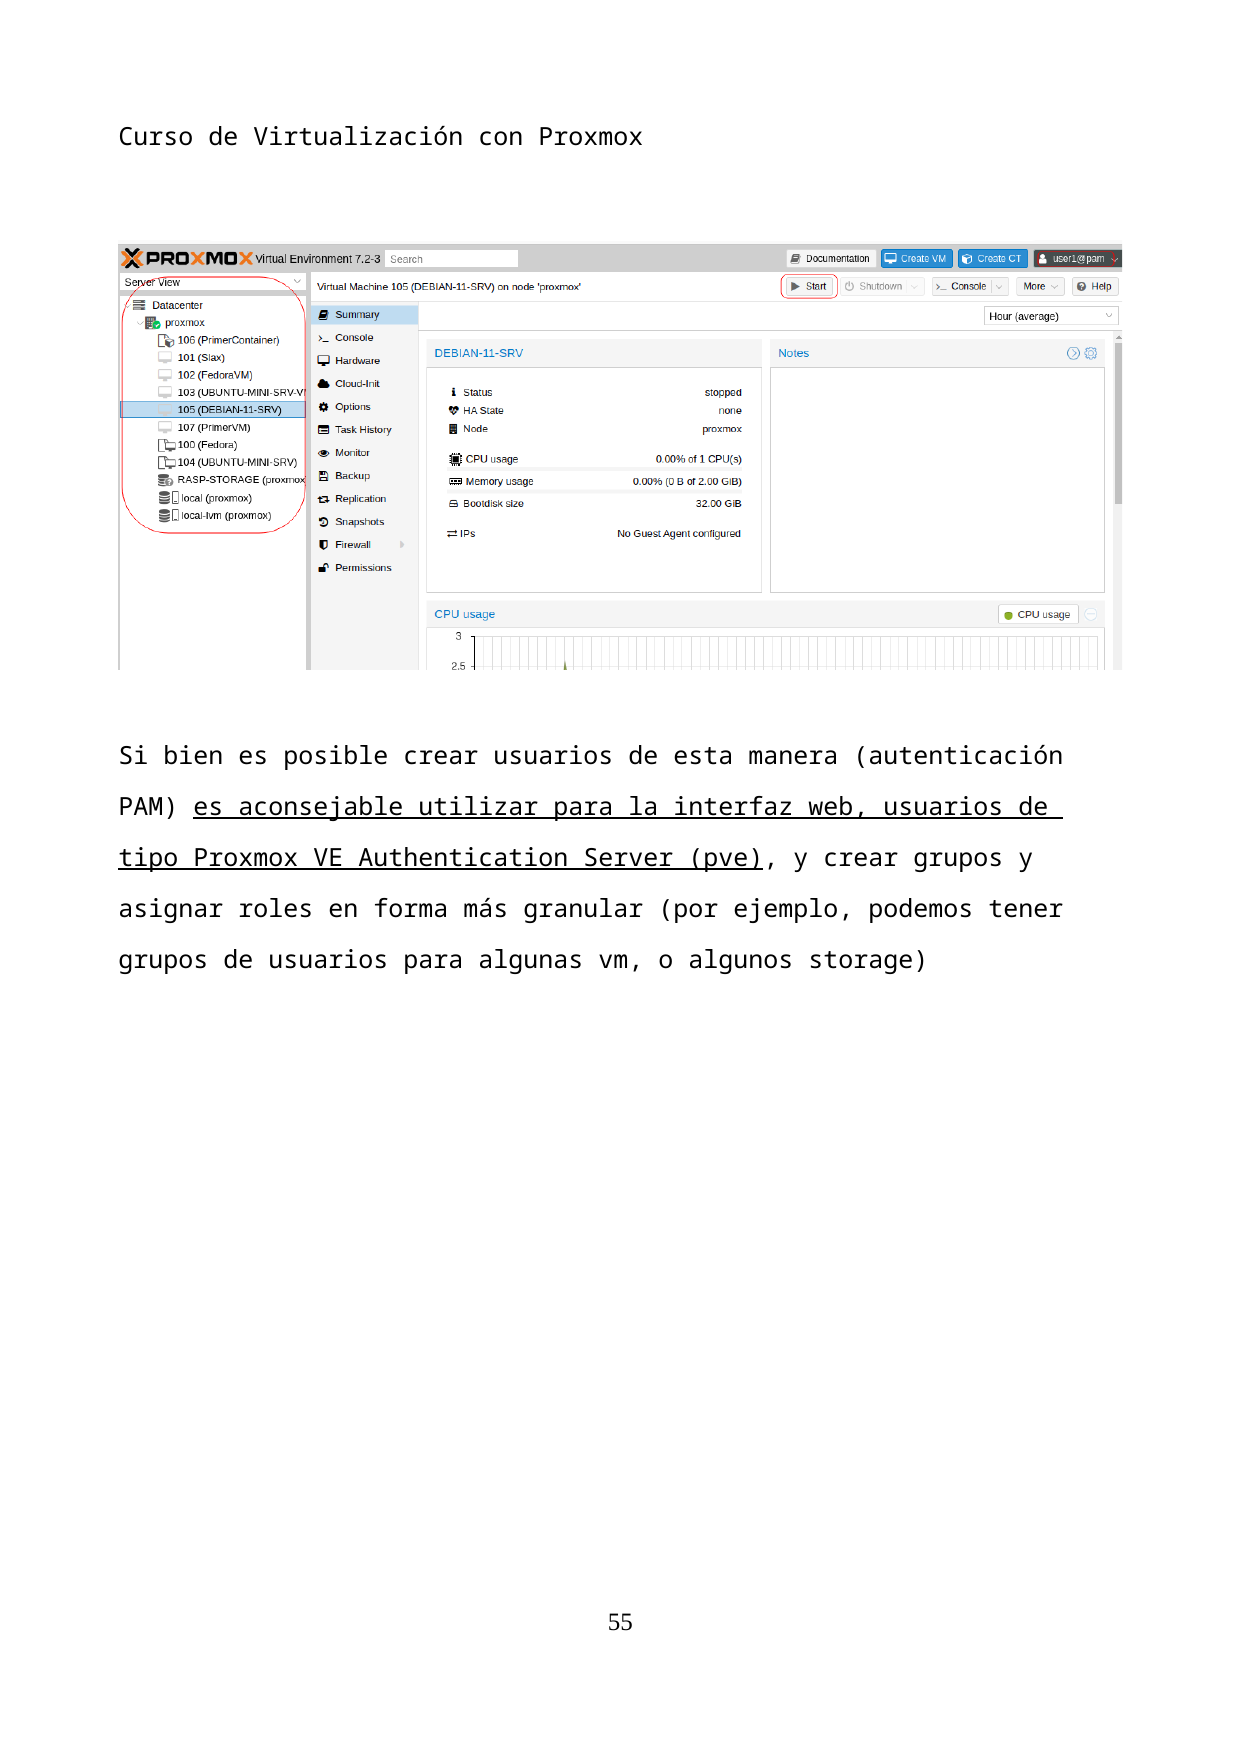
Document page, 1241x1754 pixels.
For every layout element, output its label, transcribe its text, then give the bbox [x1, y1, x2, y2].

text Si bien es posible crear usuarios de esta manera (autenticación PAM) es aconsejable utilizar para la interfaz web, usuarios de tipo Proxmox VE Authentication Server (pve), y crear grupos y asignar roles en forma más granular (por ejemplo, podemos tener grupos de usuarios para algunas vm, o algunos storage) [118, 737, 1122, 976]
picture [118, 240, 1123, 670]
